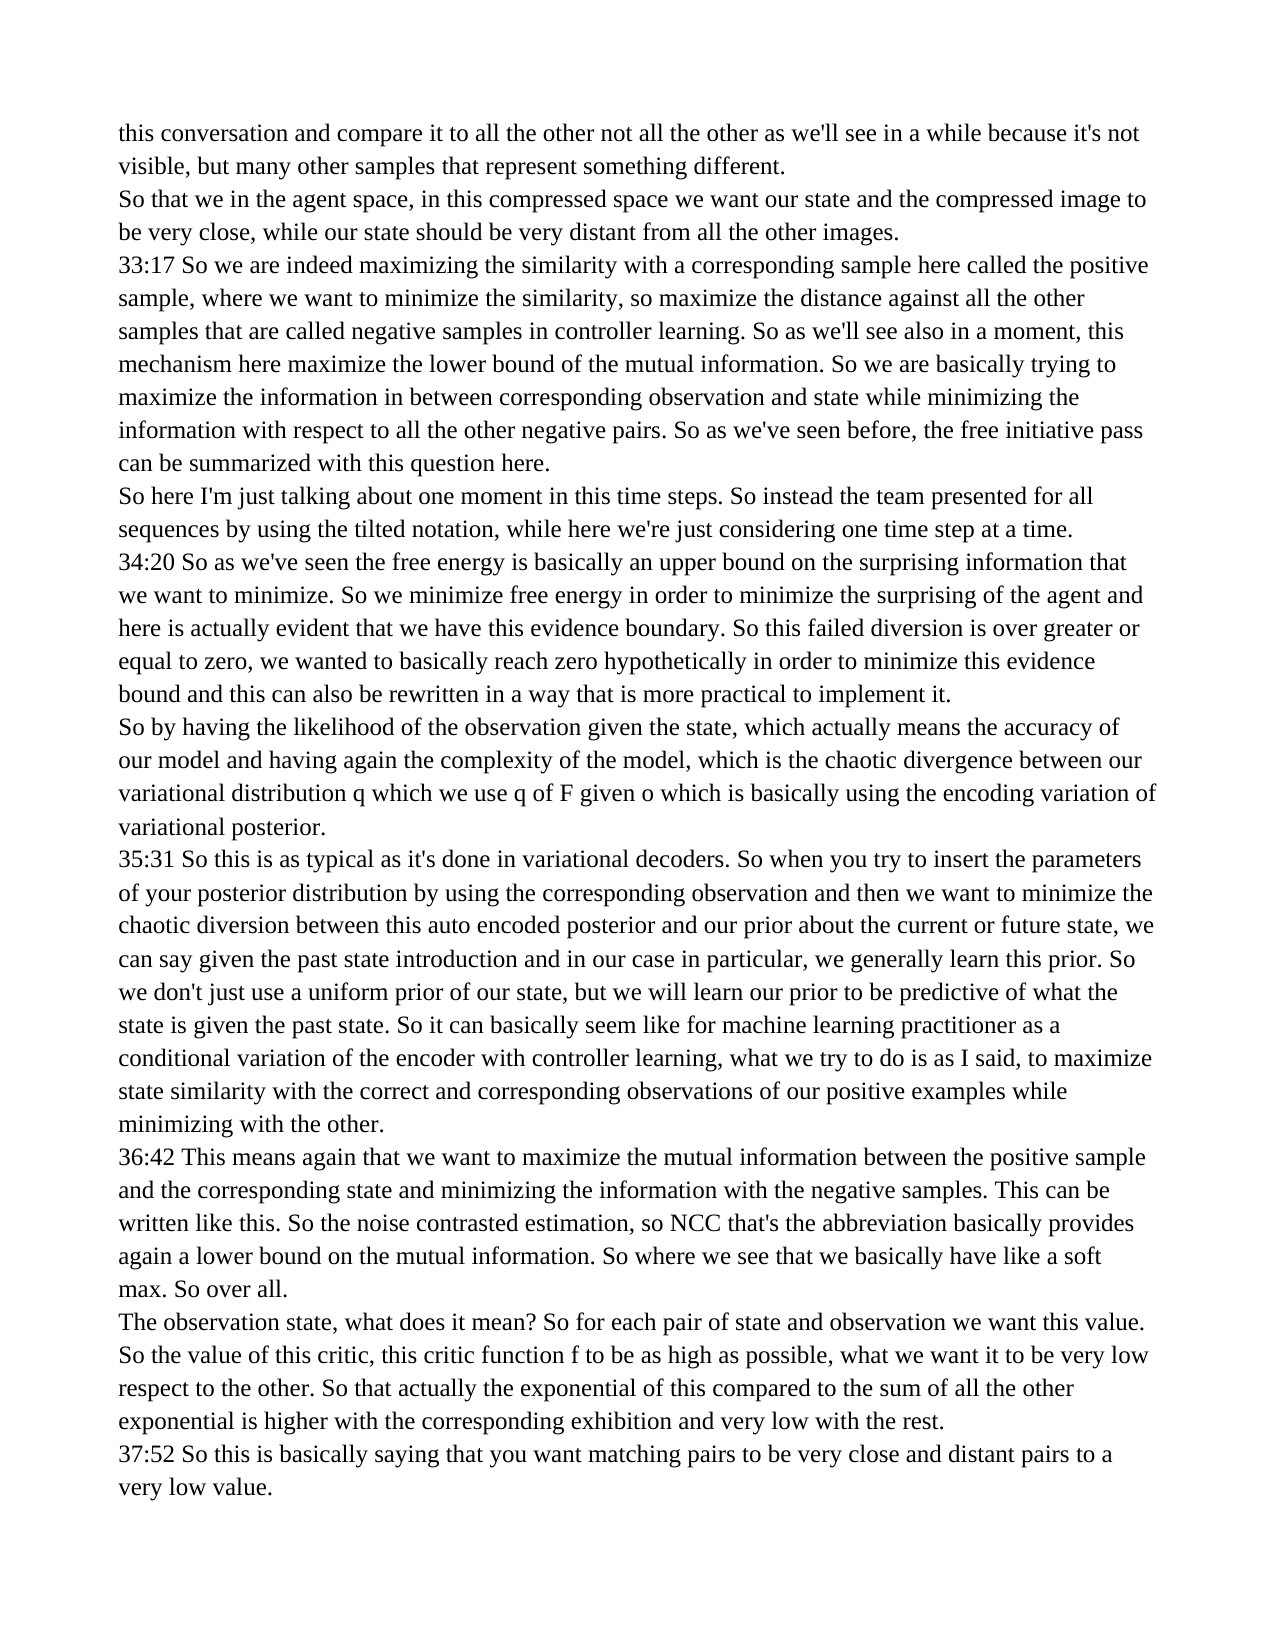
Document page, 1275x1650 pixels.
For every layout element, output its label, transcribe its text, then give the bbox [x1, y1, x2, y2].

text 33:17 So we are indeed maximizing the similarity with a corresponding sample here called the positive sample, where we want to minimize the similarity, so maximize the distance against all the other samples that are called negative samples in controller learning. So as we'll see also in a moment, this mechanism here maximize the lower bound of the mutual information. So we are basically trying to maximize the information in between corresponding observation and state while minimizing the information with respect to all the other negative pairs. So as we've seen before, the free initiative pass can be summarized with this question here. [118, 250, 1157, 477]
text 37:52 So this is basically saying that you want matching pairs to be very close and distant pairs to a very low value. [118, 1439, 1157, 1501]
text 36:42 This means again that we want to maximize the mutual information between the positive sample and the corresponding state and minimizing the information with the negative samples. This can be written like this. So the noise contrasted estimation, so NCC that's the abbreviation basically provides again a lower bound on the mutual information. So where we see that we basically have like a soft max. So over all. [118, 1142, 1157, 1303]
text 35:31 So this is as typical as it's done in variational decoders. So when you try to insert the parameters of your posterior distribution by using the corresponding observation and then we want to minimize the chaotic diversion between this auto encoded posterior and our prior about the current or future state, we can say given the past state introduction and in our case in particular, we generally learn this prior. So we don't just use a uniform prior of our state, but we will learn our prior to be predictive of what the state is given the past state. So it can basically seem like for machine learning practitioner as a conditional variation of the encoder with controller learning, what we try to do is as I said, to maximize state similarity with the correct and corresponding observations of our positive examples while minimizing with the other. [118, 844, 1157, 1137]
text So that we in the agent space, in this compressed space we want our state and the compressed image to be very close, while our state should be very distant from all the other images. [118, 184, 1157, 246]
text So here I'm just talking about one moment in this time steps. So instead the team presented for all sequences by using the tilted notation, while here we're just considering one time step at a time. [118, 481, 1157, 543]
text So by having the likelihood of the observation given the state, which actually means the accuracy of our model and having again the complexity of the model, which is the chaotic divergence between our variational distribution q which we use q of F given o which is basically using the encoding variation of variational posterior. [118, 712, 1157, 840]
text this conversation and compare it to all the other not all the other as we'll see in a while because it's not visible, but many other samples that represent something different. [118, 118, 1157, 180]
text The observation state, what does it mean? So for each pair of state and observation we want this value. So the value of this critic, this critic function f to be as high as possible, what we want it to be very low respect to the other. So that actually the exponential of this compared to the sum of all the other exponential is higher with the corresponding exhibition and very low with the rest. [118, 1307, 1157, 1435]
text 34:20 So as we've seen the free energy is basically an upper bound on the surprising information that we want to minimize. So we minimize free energy in order to minimize the surprising of the agent and here is actually evident that we have this evidence boundary. So this failed diversion is over greater or equal to zero, we wanted to basically reach zero hypothetically in order to minimize this evidence bound and this can also be rewritten in a way that is more practical to implement it. [118, 547, 1157, 708]
